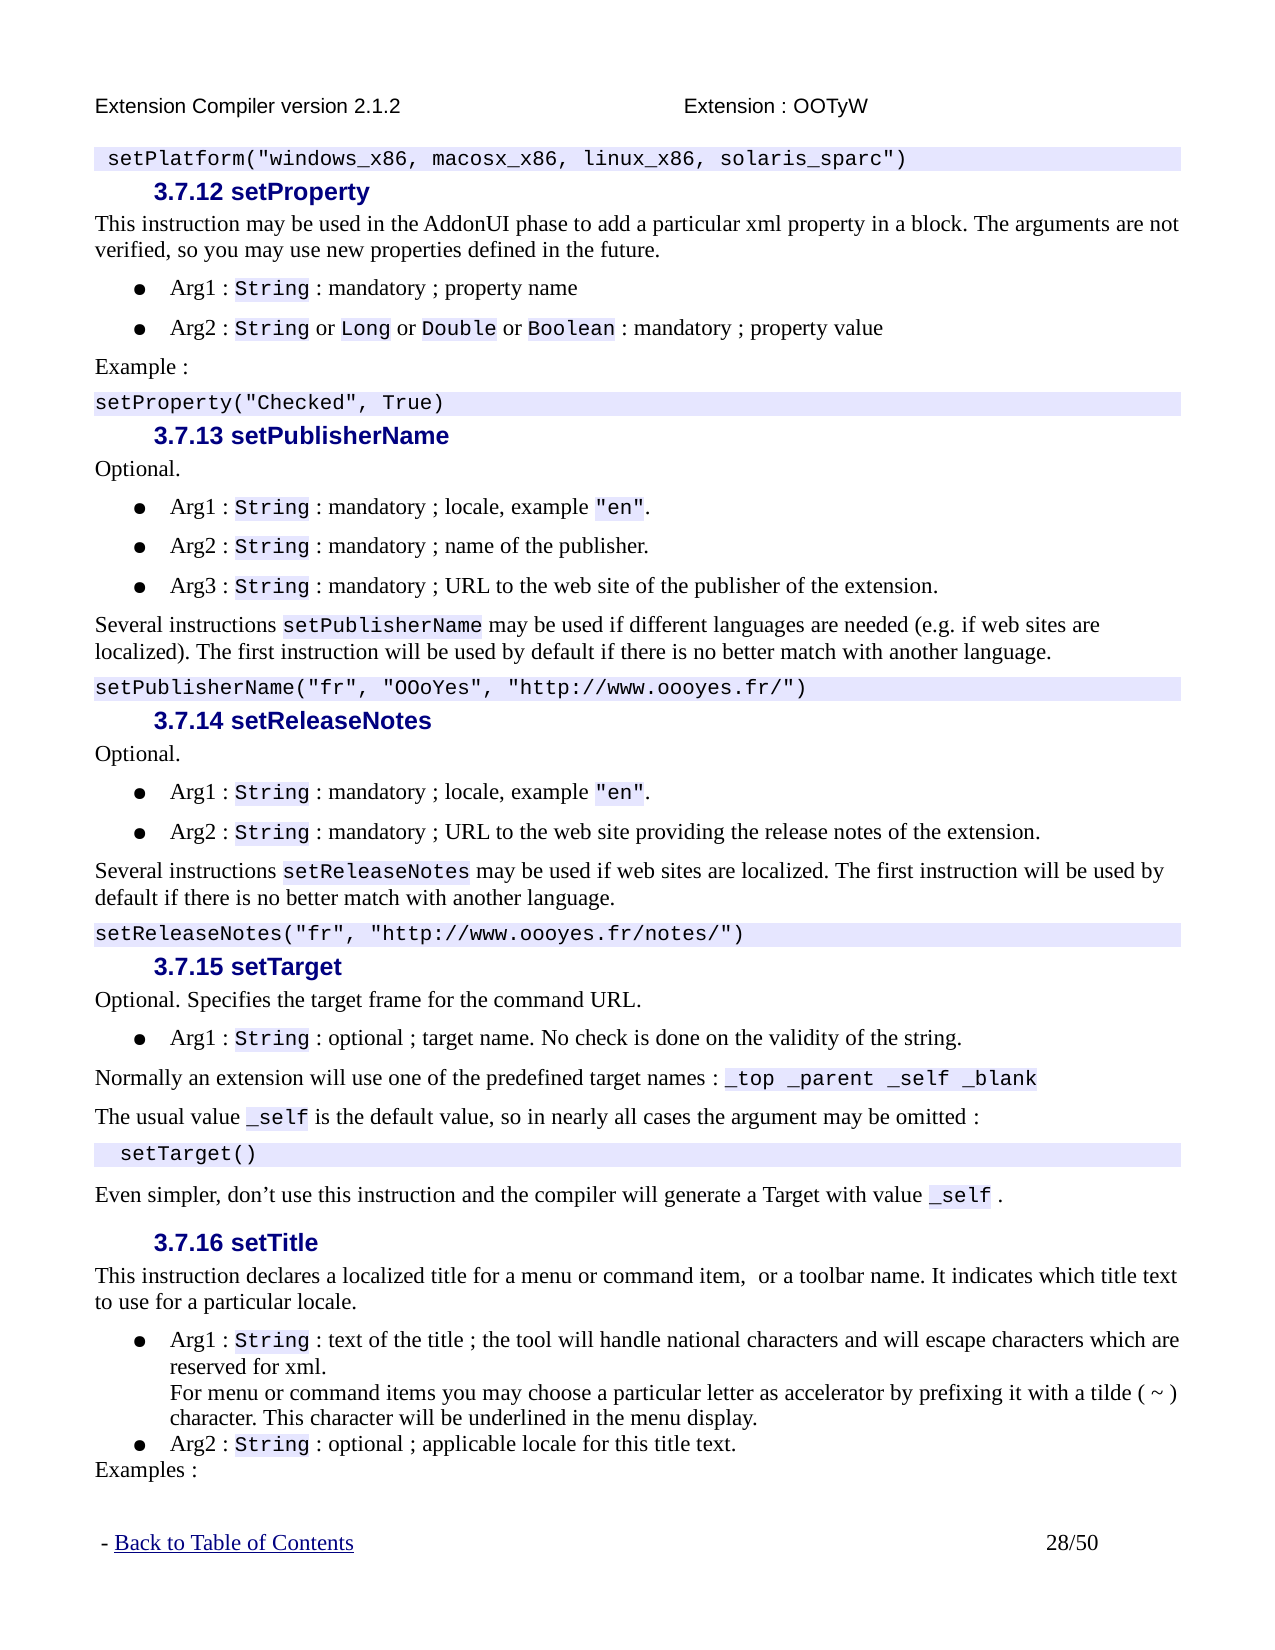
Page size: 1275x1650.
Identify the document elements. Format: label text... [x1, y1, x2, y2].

list Arg1 : String : optional ; target name. No check is done on the validity of the string. [132, 1025, 1181, 1052]
text Several instructions setPublisherName may be used if different languages are needed (e.g. if web sites are localized). The first instruction will be used by default if there is no better match with another language. [94, 612, 1181, 665]
text Optional. [94, 456, 1181, 481]
text setReleaseNotes("fr", "http://www.oooyes.fr/notes/") [94, 923, 1181, 947]
subtitle setTarget [153, 953, 1181, 981]
list Arg1 : String : text of the title ; the tool will handle national characters and will escape characters which are reserved for xml. For menu or command items you may choose a particular letter as accelerator by prefixing it with a tilde ( ~ ) character. This character will be underlined in the menu display. [132, 1327, 1181, 1430]
text The usual value _self is the default value, so in nearly all cases the argument may be omitted : [94, 1104, 1181, 1131]
list Arg1 : String : mandatory ; locale, example "en". [132, 494, 1181, 521]
list Arg3 : String : mandatory ; URL to the web site of the publisher of the extension. [132, 573, 1181, 600]
text Optional. [94, 741, 1181, 767]
text Example : [94, 354, 1181, 379]
list Arg2 : String : optional ; applicable locale for this title text. [132, 1430, 1181, 1457]
list Arg2 : String : mandatory ; name of the publisher. [132, 533, 1181, 560]
text setPlatform("windows_x86, macosx_x86, linux_x86, solaris_sparc") [94, 147, 1181, 171]
text This instruction may be used in the AddonUI phase to add a particular xml property in a block. The arguments are not verified, so you may use new properties defined in the future. [94, 211, 1181, 262]
subtitle setProperty [153, 177, 1181, 205]
text Several instructions setReleaseNotes may be used if web sites are localized. The first instruction will be used by default if there is no better match with another language. [94, 858, 1181, 911]
list Arg2 : String or Long or Double or Boolean : mandatory ; property value [132, 314, 1181, 341]
subtitle setPublisherName [153, 422, 1181, 450]
list Arg1 : String : mandatory ; property name [132, 275, 1181, 302]
text Examples : [94, 1457, 1181, 1483]
subtitle setTitle [153, 1229, 1181, 1257]
list Arg1 : String : mandatory ; locale, example "en". [132, 779, 1181, 806]
text Optional. Specifies the target frame for the command URL. [94, 987, 1181, 1012]
text Even simpler, don’t use this instruction and the compiler will generate a Target with value _self . [94, 1182, 1181, 1209]
text setProperty("Checked", True) [94, 392, 1181, 416]
text setTarget() [94, 1143, 1181, 1167]
text setPublisherName("fr", "OOoYes", "http://www.oooyes.fr/") [94, 677, 1181, 701]
subtitle setReleaseNotes [153, 707, 1181, 735]
list Arg2 : String : mandatory ; URL to the web site providing the release notes of the extension. [132, 818, 1181, 846]
text This instruction declares a localized title for a menu or command item, or a toolbar name. It indicates which title text to use for a particular locale. [94, 1263, 1181, 1314]
text Normally an extension will use one of the predefined target names : _top _parent _self _blank [94, 1064, 1181, 1091]
